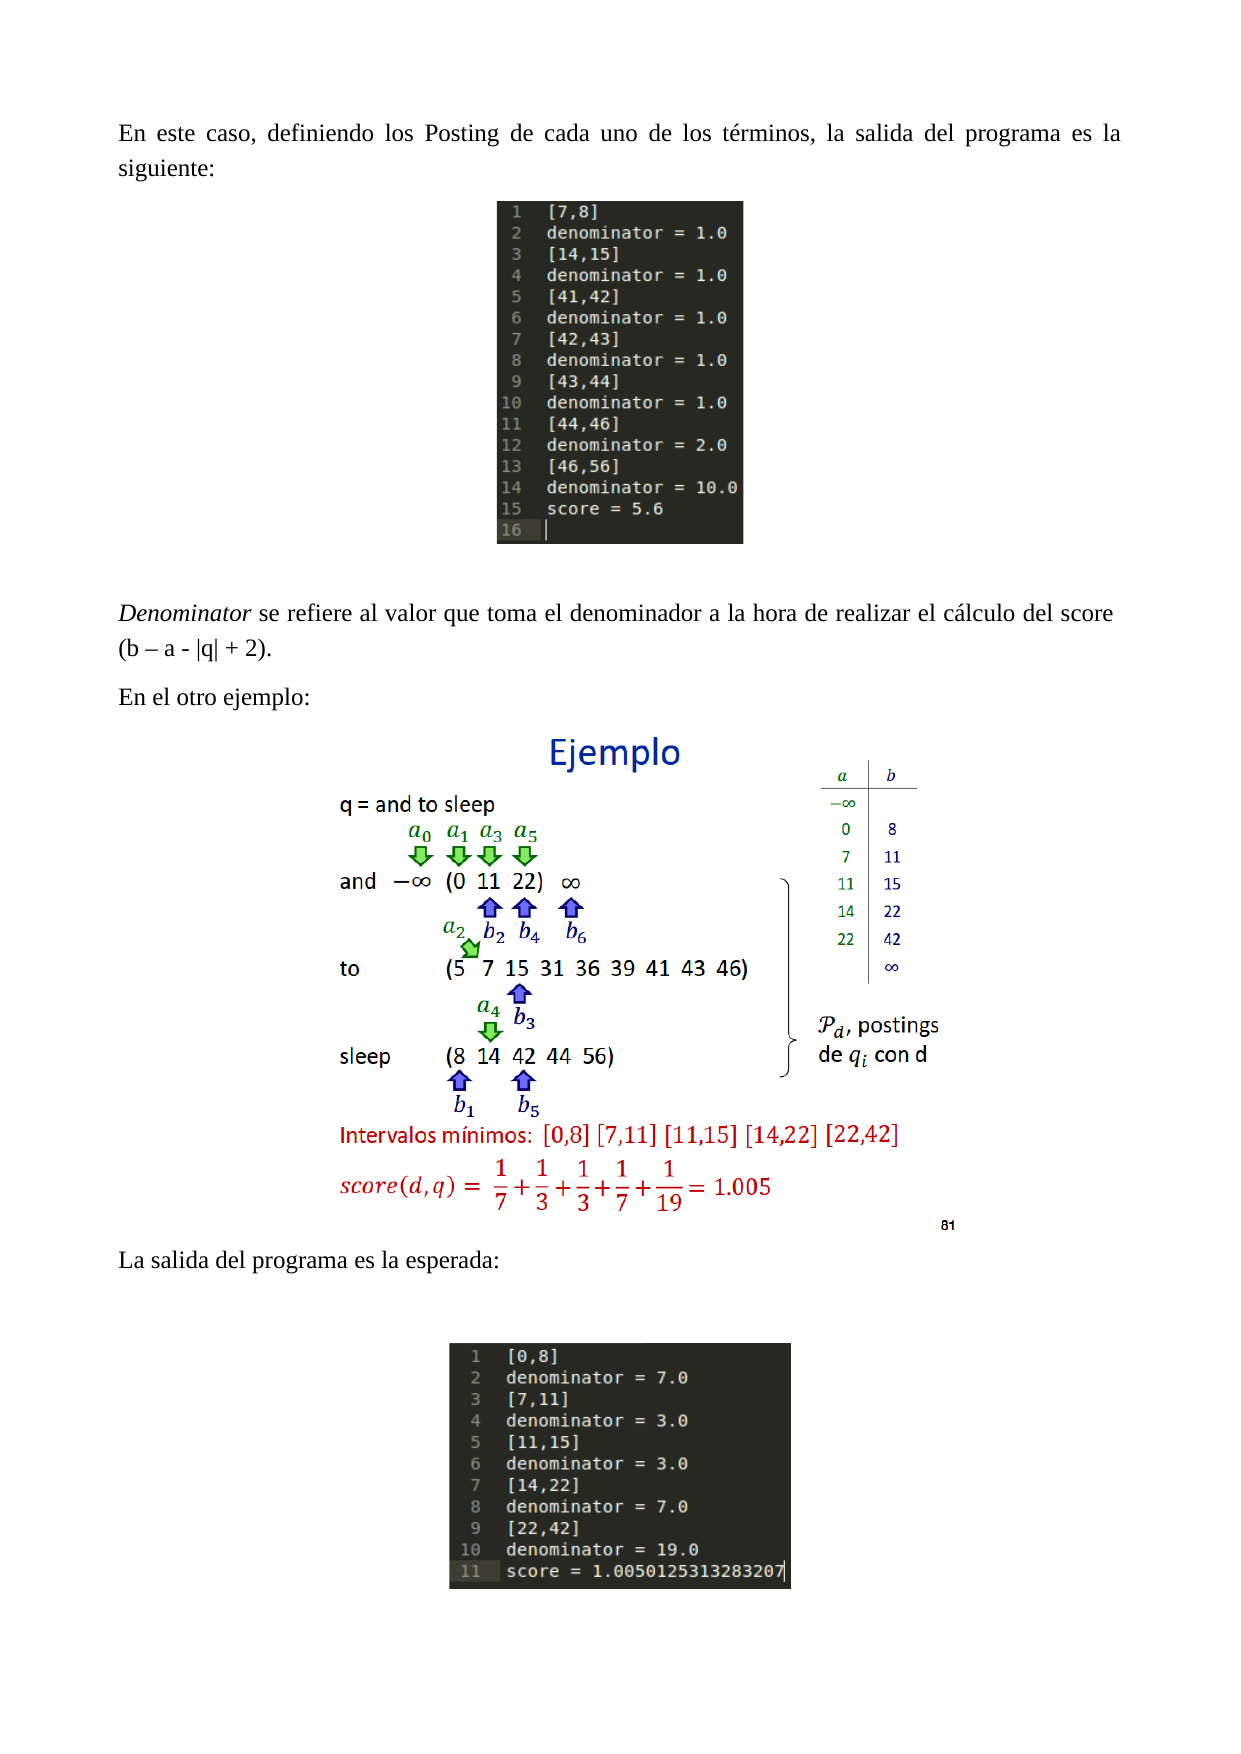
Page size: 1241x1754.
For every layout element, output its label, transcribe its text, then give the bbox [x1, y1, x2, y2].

text Denominator se refiere al valor que toma el denominador a la hora de realizar el cálculo del score (b – a - |q| + 2). [118, 598, 1122, 661]
picture [449, 1343, 791, 1589]
picture [272, 730, 969, 1240]
picture [496, 201, 744, 544]
text En este caso, definiendo los Posting de cada uno de los términos, la salida del programa es la siguiente: [118, 118, 1122, 181]
text La salida del programa es la esperada: [118, 731, 1122, 1274]
text En el otro ejemplo: [118, 682, 1122, 711]
